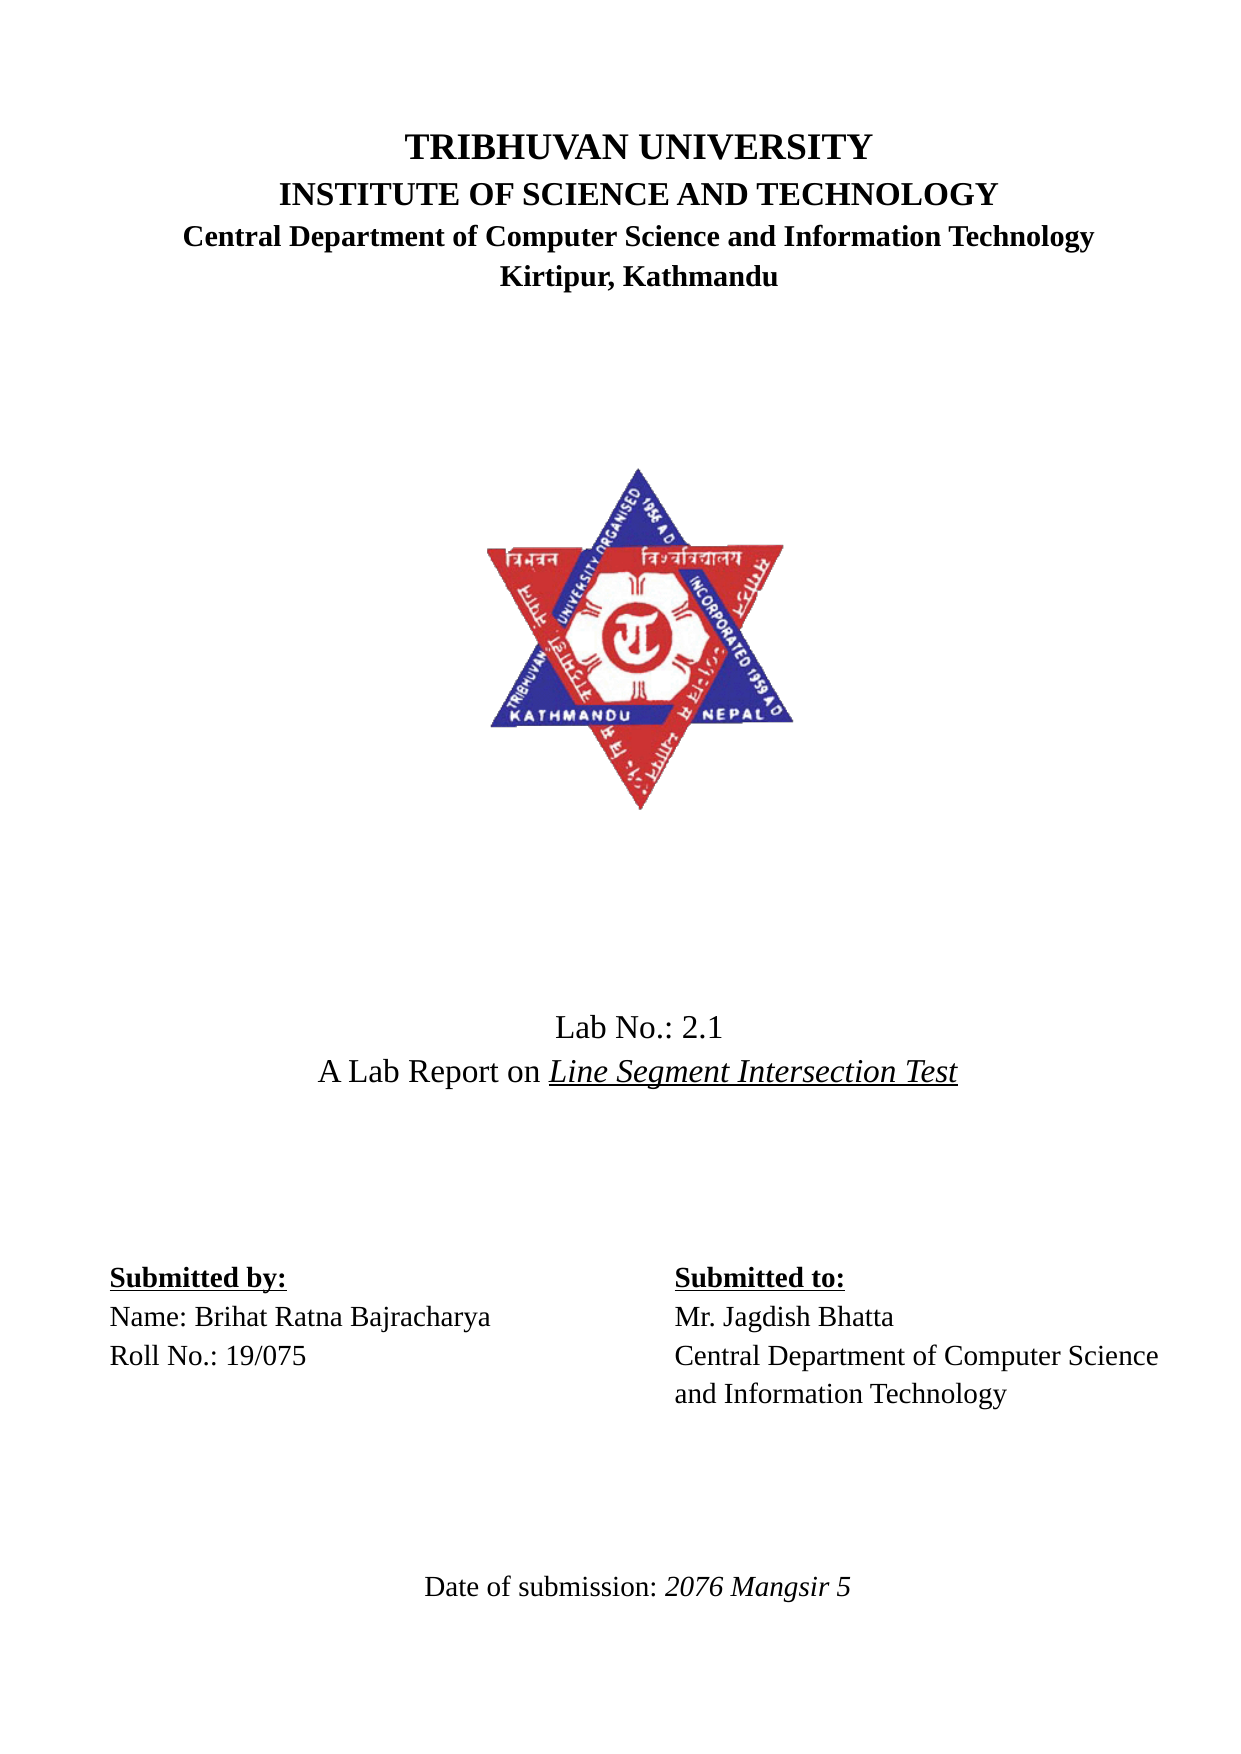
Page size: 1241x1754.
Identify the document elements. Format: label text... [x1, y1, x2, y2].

text Date of submission: 2076 Mangsir 5 [112, 1569, 1166, 1602]
text Central Department of Computer Science and Information Technology [674, 1338, 1166, 1410]
text Submitted to: [674, 1261, 1166, 1294]
text Roll No.: 19/075 [109, 1338, 674, 1371]
text INSTITUTE OF SCIENCE AND TECHNOLOGY [112, 174, 1166, 212]
text Name: Brihat Ratna Bajracharya [109, 1299, 674, 1333]
text Mr. Jagdish Bhatta [674, 1299, 1166, 1333]
text Lab No.: 2.1 [112, 1007, 1166, 1046]
picture [454, 454, 824, 838]
text Kirtipur, Kathmandu [112, 258, 1166, 293]
text TRIBHUVAN UNIVERSITY [112, 124, 1166, 168]
text Central Department of Computer Science and Information Technology [112, 218, 1166, 253]
text A Lab Report on Line Segment Intersection Test [112, 1051, 1166, 1090]
text Submitted by: [109, 1261, 674, 1294]
